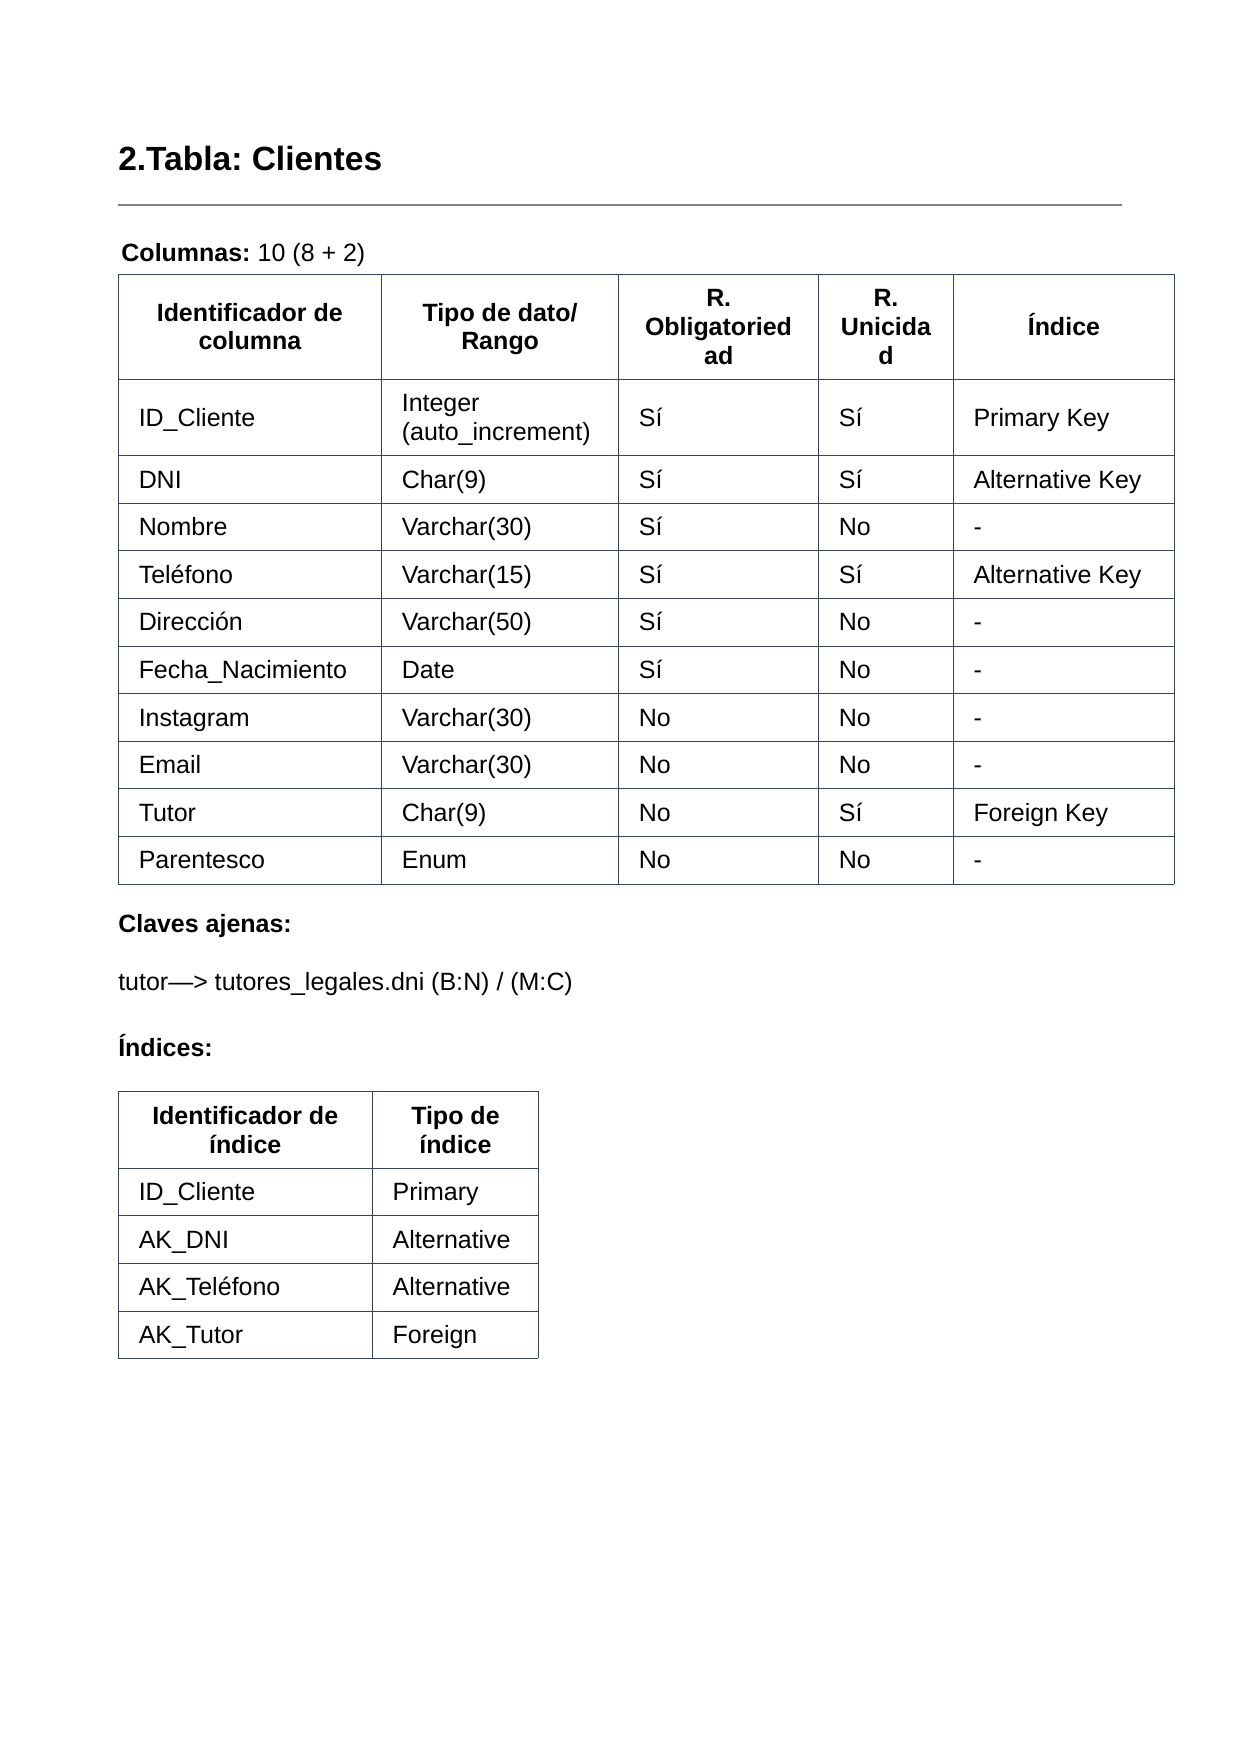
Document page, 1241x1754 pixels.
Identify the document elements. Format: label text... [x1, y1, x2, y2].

table_cell No [819, 599, 953, 646]
table_cell Tutor [119, 789, 381, 836]
table_cell No [619, 742, 818, 788]
table_cell Nombre [119, 504, 381, 550]
table_cell Instagram [119, 694, 381, 741]
text Claves ajenas: [118, 909, 1122, 937]
table_cell Email [119, 742, 381, 788]
table_cell Alternative [373, 1264, 538, 1311]
table_header R. Unicidad [819, 275, 953, 379]
table_header Identificador de índice [119, 1092, 372, 1168]
table_header Tipo de dato/ Rango [382, 275, 618, 379]
table_cell ID_Cliente [119, 380, 381, 455]
table_cell Teléfono [119, 551, 381, 598]
table_cell Primary [373, 1169, 538, 1215]
table_cell Sí [619, 504, 818, 550]
table_cell Sí [619, 599, 818, 646]
table_header Identificador de columna [119, 275, 381, 379]
table_cell No [819, 504, 953, 550]
table_cell Date [382, 647, 618, 693]
table_cell AK_DNI [119, 1216, 372, 1263]
table_cell Sí [619, 380, 818, 455]
table_cell Varchar(30) [382, 504, 618, 550]
table_cell No [819, 742, 953, 788]
table_cell - [954, 504, 1174, 550]
table_cell - [954, 837, 1174, 883]
table_cell - [954, 647, 1174, 693]
table_cell - [954, 742, 1174, 788]
table_cell Alternative Key [954, 456, 1174, 503]
table_cell Varchar(15) [382, 551, 618, 598]
table_cell Sí [819, 789, 953, 836]
table_cell Char(9) [382, 789, 618, 836]
table_cell Primary Key [954, 380, 1174, 455]
table_cell Foreign [373, 1312, 538, 1358]
table_cell Sí [819, 456, 953, 503]
table_cell No [619, 837, 818, 883]
table_cell - [954, 599, 1174, 646]
table_cell Alternative Key [954, 551, 1174, 598]
table_cell Varchar(30) [382, 694, 618, 741]
table_cell Dirección [119, 599, 381, 646]
table_cell Integer (auto_increment) [382, 380, 618, 455]
table_cell - [954, 694, 1174, 741]
table_header R. Obligatoriedad [619, 275, 818, 379]
table_cell Varchar(30) [382, 742, 618, 788]
table_cell No [819, 647, 953, 693]
table_cell Varchar(50) [382, 599, 618, 646]
subtitle 2.Tabla: Clientes [118, 139, 1122, 178]
table_cell Sí [619, 456, 818, 503]
table_cell Sí [819, 551, 953, 598]
table_cell No [819, 694, 953, 741]
table_cell Sí [819, 380, 953, 455]
table_cell Fecha_Nacimiento [119, 647, 381, 693]
text tutor—> tutores_legales.dni (B:N) / (M:C) [118, 967, 1122, 995]
table_header Índice [954, 275, 1174, 379]
text Índices: [118, 1033, 1122, 1062]
table_cell AK_Tutor [119, 1312, 372, 1358]
table_cell Enum [382, 837, 618, 883]
table_cell DNI [119, 456, 381, 503]
table_cell Parentesco [119, 837, 381, 883]
table_header Tipo de índice [373, 1092, 538, 1168]
table_cell AK_Teléfono [119, 1264, 372, 1311]
table_cell Sí [619, 647, 818, 693]
table_cell Char(9) [382, 456, 618, 503]
table_cell No [819, 837, 953, 883]
table_cell Foreign Key [954, 789, 1174, 836]
table_cell ID_Cliente [119, 1169, 372, 1215]
table_cell Sí [619, 551, 818, 598]
table_cell No [619, 789, 818, 836]
table_cell No [619, 694, 818, 741]
table_cell Alternative [373, 1216, 538, 1263]
text Columnas: 10 (8 + 2) [121, 237, 1119, 266]
